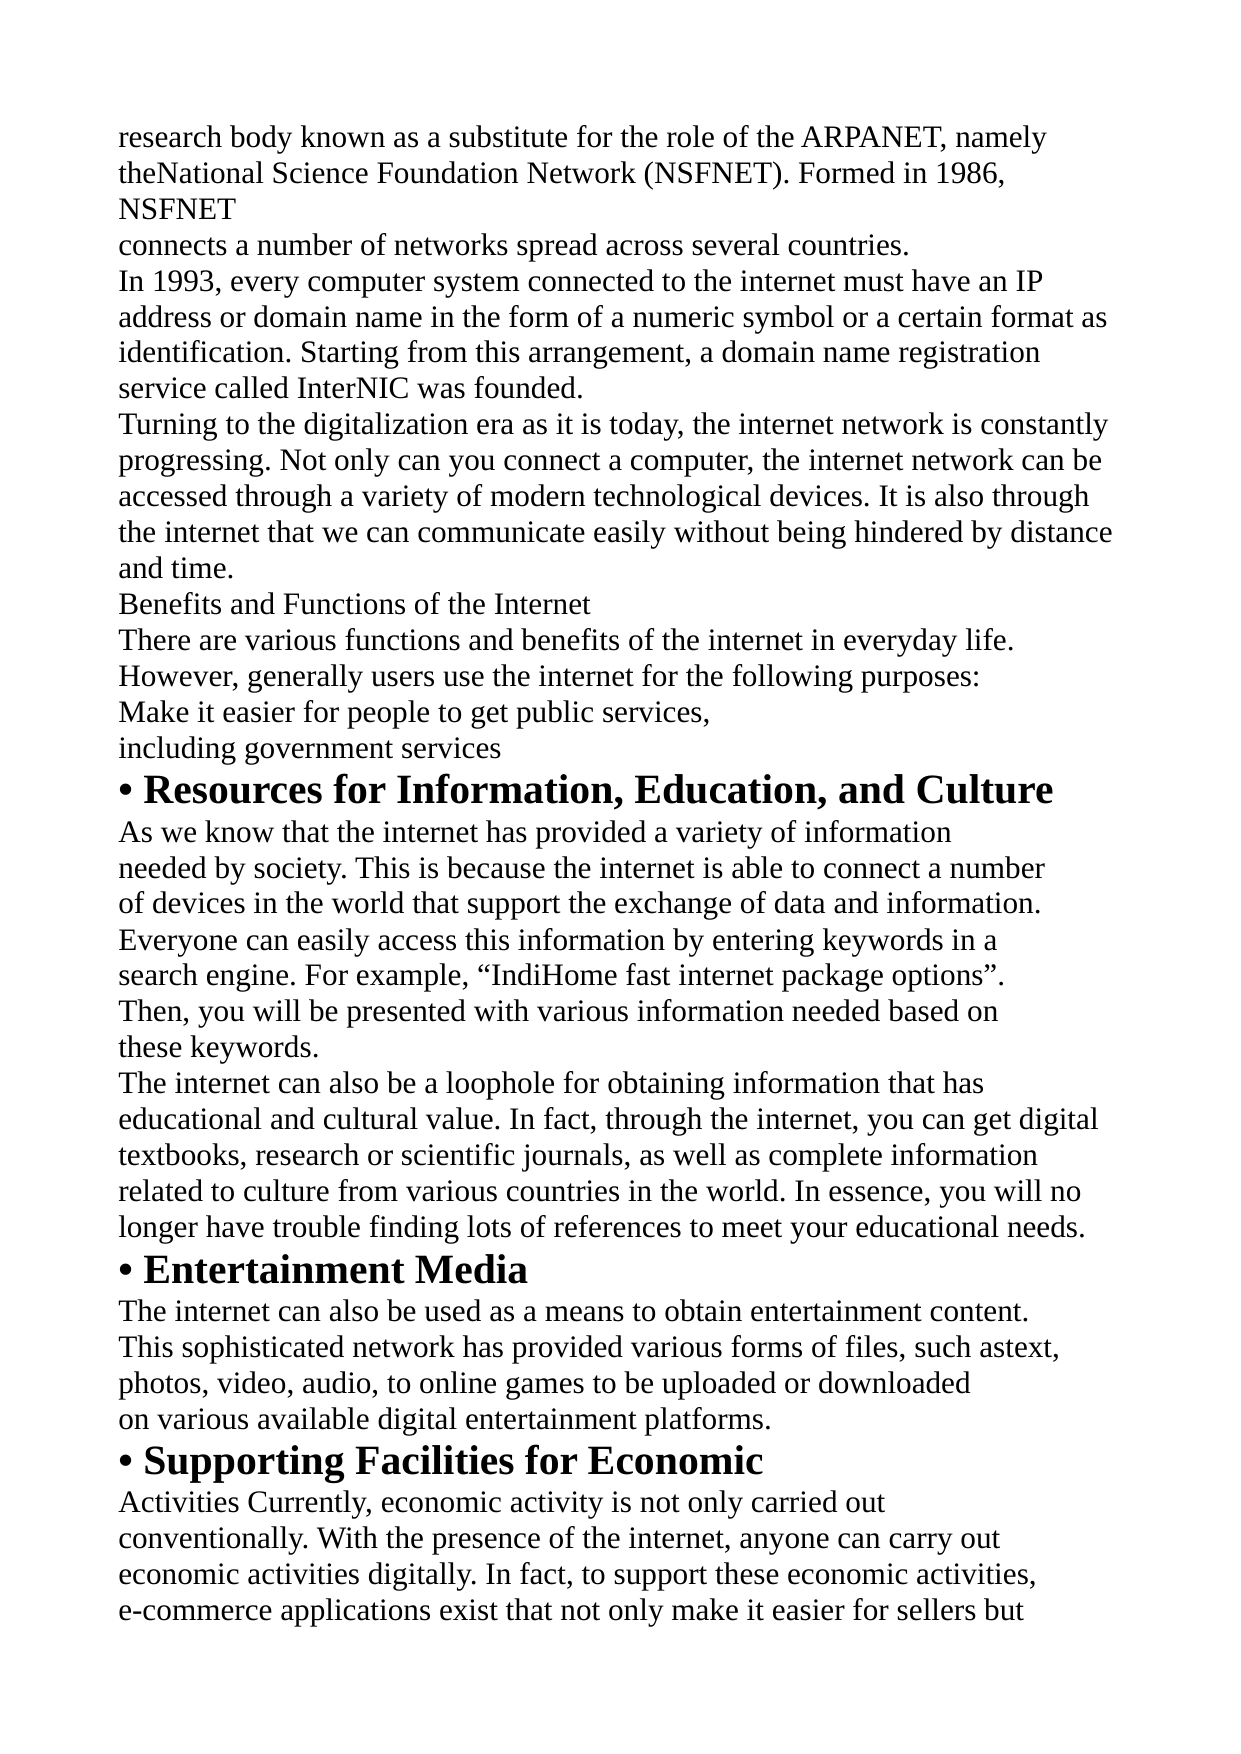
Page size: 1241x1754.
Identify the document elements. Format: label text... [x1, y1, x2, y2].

text conventionally. With the presence of the internet, anyone can carry out [118, 1520, 1122, 1556]
text service called InterNIC was founded. [118, 370, 1122, 406]
text research body known as a substitute for the role of the ARPANET, namely theNational Science Foundation Network (NSFNET). Formed in 1986, NSFNET [118, 118, 1122, 226]
text on various available digital entertainment platforms. [118, 1400, 1122, 1436]
text related to culture from various countries in the world. In essence, you will no [118, 1172, 1122, 1208]
text There are various functions and benefits of the internet in everyday life. [118, 621, 1122, 657]
text longer have trouble finding lots of references to meet your educational needs. [118, 1208, 1122, 1244]
text • Supporting Facilities for Economic [118, 1436, 1122, 1484]
text connects a number of networks spread across several countries. [118, 226, 1122, 262]
text needed by society. This is because the internet is able to connect a number [118, 849, 1122, 885]
text the internet that we can communicate easily without being hindered by distance [118, 513, 1122, 549]
text Then, you will be presented with various information needed based on [118, 993, 1122, 1028]
text e-commerce applications exist that not only make it easier for sellers but [118, 1592, 1122, 1627]
text Make it easier for people to get public services, [118, 693, 1122, 729]
text In 1993, every computer system connected to the internet must have an IP [118, 262, 1122, 298]
text However, generally users use the internet for the following purposes: [118, 657, 1122, 693]
text progressing. Not only can you connect a computer, the internet network can be [118, 442, 1122, 477]
text • Entertainment Media [118, 1244, 1122, 1292]
text address or domain name in the form of a numeric symbol or a certain format as [118, 298, 1122, 334]
text these keywords. [118, 1028, 1122, 1064]
text identification. Starting from this arrangement, a domain name registration [118, 334, 1122, 370]
text This sophisticated network has provided various forms of files, such astext, photos, video, audio, to online games to be uploaded or downloaded [118, 1328, 1122, 1400]
text The internet can also be used as a means to obtain entertainment content. [118, 1292, 1122, 1328]
text Activities Currently, economic activity is not only carried out [118, 1484, 1122, 1520]
text Benefits and Functions of the Internet [118, 585, 1122, 621]
text Turning to the digitalization era as it is today, the internet network is constantly [118, 406, 1122, 442]
text accessed through a variety of modern technological devices. It is also through [118, 477, 1122, 513]
text As we know that the internet has provided a variety of information [118, 813, 1122, 849]
text including government services [118, 729, 1122, 765]
text textbooks, research or scientific journals, as well as complete information [118, 1136, 1122, 1172]
text Everyone can easily access this information by entering keywords in a [118, 921, 1122, 957]
text economic activities digitally. In fact, to support these economic activities, [118, 1556, 1122, 1592]
text and time. [118, 549, 1122, 585]
text • Resources for Information, Education, and Culture [118, 765, 1122, 813]
text educational and cultural value. In fact, through the internet, you can get digital [118, 1100, 1122, 1136]
text search engine. For example, “IndiHome fast internet package options”. [118, 957, 1122, 993]
text The internet can also be a loophole for obtaining information that has [118, 1064, 1122, 1100]
text of devices in the world that support the exchange of data and information. [118, 885, 1122, 921]
